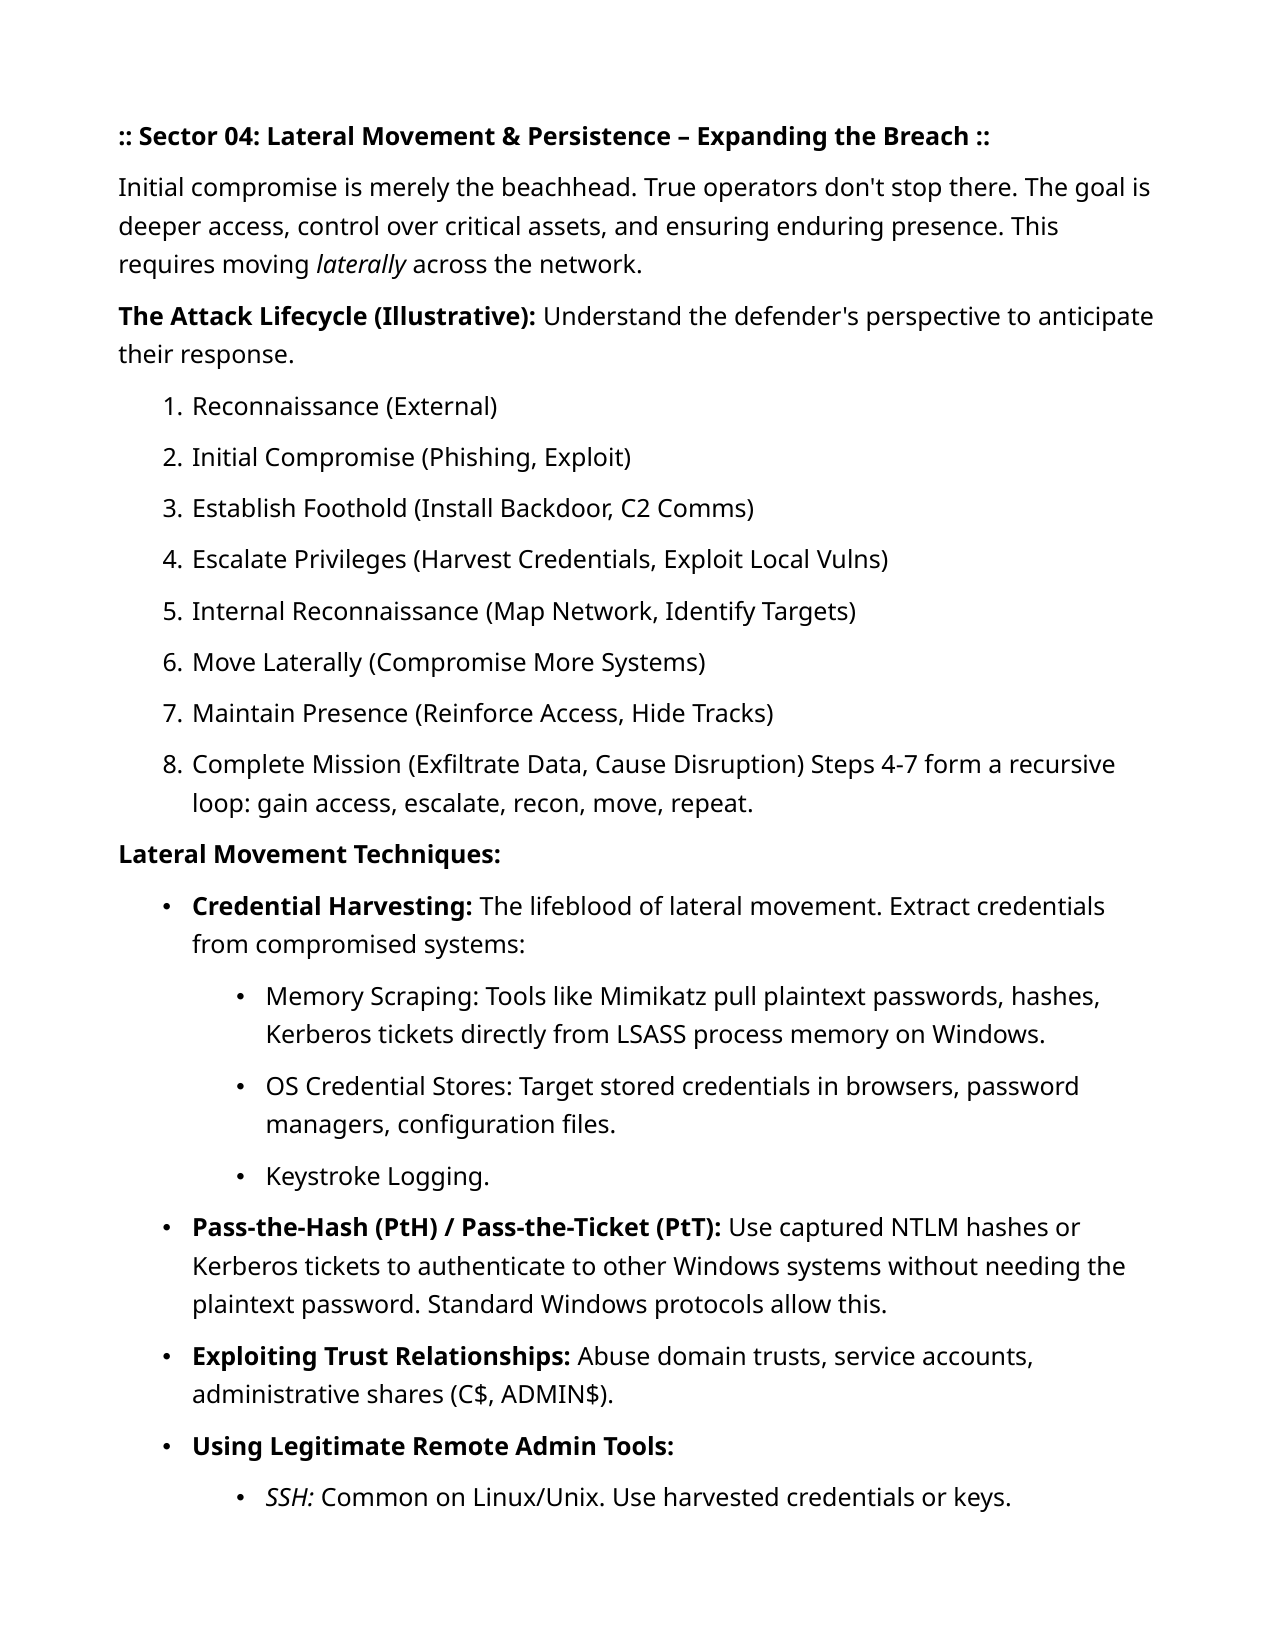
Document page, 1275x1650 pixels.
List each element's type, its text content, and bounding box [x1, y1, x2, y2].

text Lateral Movement Techniques: [118, 837, 1157, 871]
list OS Credential Stores: Target stored credentials in browsers, password managers, configuration files. [236, 1068, 1157, 1141]
list SSH: Common on Linux/Unix. Use harvested credentials or keys. [236, 1479, 1157, 1513]
list Keystroke Logging. [236, 1158, 1157, 1192]
list Maintain Presence (Reinforce Access, Hide Tracks) [162, 696, 1157, 730]
text :: Sector 04: Lateral Movement & Persistence – Expanding the Breach :: [118, 118, 1157, 152]
list Exploiting Trust Relationships: Abuse domain trusts, service accounts, administrative shares (C$, ADMIN$). [162, 1338, 1157, 1411]
list Move Laterally (Compromise More Systems) [162, 644, 1157, 678]
text Initial compromise is merely the beachhead. True operators don't stop there. The goal is deeper access, control over critical assets, and ensuring enduring presence. This requires moving laterally across the network. [118, 169, 1157, 281]
list Establish Foothold (Install Backdoor, C2 Comms) [162, 491, 1157, 525]
list Initial Compromise (Phishing, Exploit) [162, 439, 1157, 473]
list Escalate Privileges (Harvest Credentials, Exploit Local Vulns) [162, 542, 1157, 576]
list Internal Reconnaissance (Map Network, Identify Targets) [162, 593, 1157, 627]
list Using Legitimate Remote Admin Tools: [162, 1428, 1157, 1462]
text The Attack Lifecycle (Illustrative): Understand the defender's perspective to anticipate their response. [118, 298, 1157, 371]
list Pass-the-Hash (PtH) / Pass-the-Ticket (PtT): Use captured NTLM hashes or Kerberos tickets to authenticate to other Windows systems without needing the plaintext password. Standard Windows protocols allow this. [162, 1209, 1157, 1321]
list Reconnaissance (External) [162, 388, 1157, 422]
list Memory Scraping: Tools like Mimikatz pull plaintext passwords, hashes, Kerberos tickets directly from LSASS process memory on Windows. [236, 978, 1157, 1051]
list Credential Harvesting: The lifeblood of lateral movement. Extract credentials from compromised systems: [162, 888, 1157, 961]
list Complete Mission (Exfiltrate Data, Cause Disruption) Steps 4-7 form a recursive loop: gain access, escalate, recon, move, repeat. [162, 747, 1157, 820]
